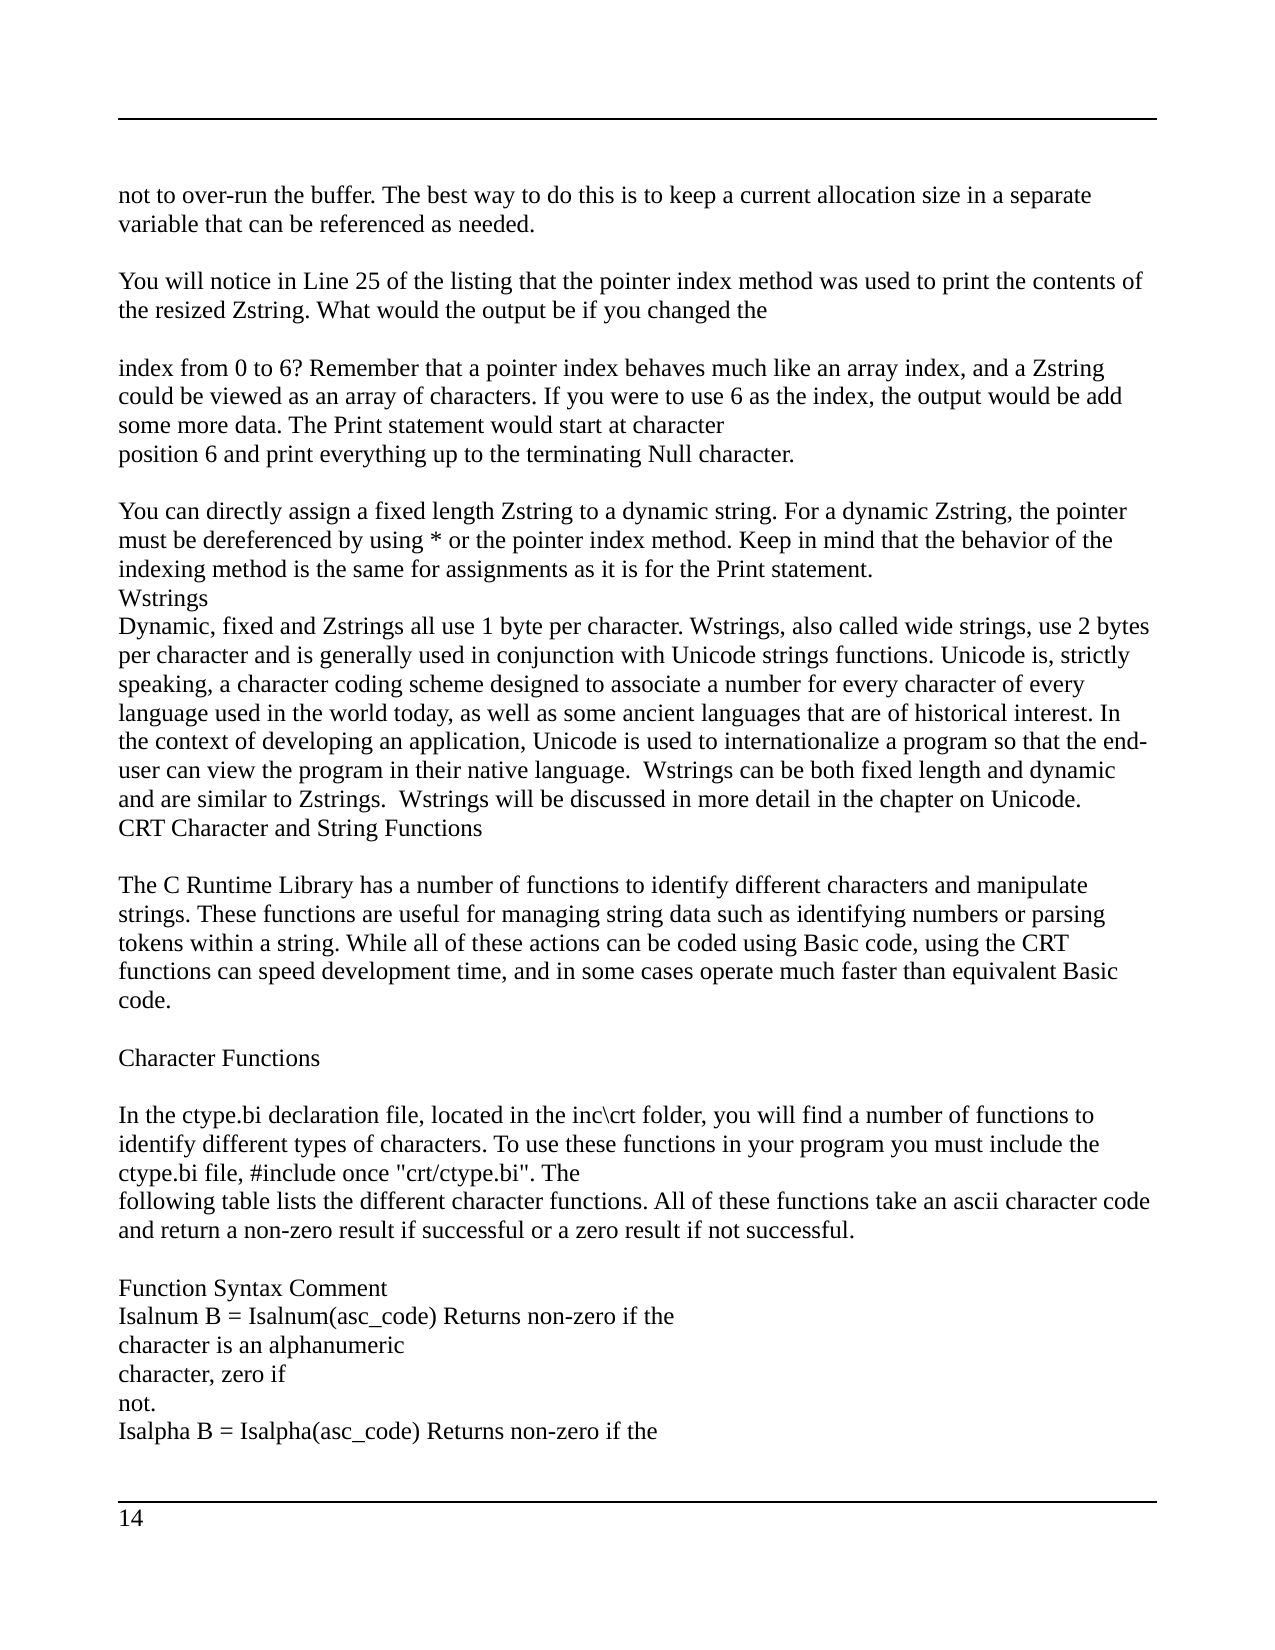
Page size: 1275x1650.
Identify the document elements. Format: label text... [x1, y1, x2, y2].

text not. [118, 1388, 1157, 1416]
text character, zero if [118, 1359, 1157, 1388]
text Function Syntax Comment [118, 1273, 1157, 1301]
text Isalnum B = Isalnum(asc_code) Returns non-zero if the [118, 1301, 1157, 1330]
text You will notice in Line 25 of the listing that the pointer index method was used to print the contents of the resized Zstring. What would the output be if you changed the [118, 266, 1157, 324]
text index from 0 to 6? Remember that a pointer index behaves much like an array index, and a Zstring could be viewed as an array of characters. If you were to use 6 as the index, the output would be add some more data. The Print statement would start at character [118, 353, 1157, 439]
text Dynamic, fixed and Zstrings all use 1 byte per character. Wstrings, also called wide strings, use 2 bytes per character and is generally used in conjunction with Unicode strings functions. Unicode is, strictly speaking, a character coding scheme designed to associate a number for every character of every language used in the world today, as well as some ancient languages that are of historical interest. In the context of developing an application, Unicode is used to internationalize a program so that the end-user can view the program in their native language. Wstrings can be both fixed length and dynamic and are similar to Zstrings. Wstrings will be discussed in more detail in the chapter on Unicode. [118, 611, 1157, 813]
text position 6 and print everything up to the terminating Null character. [118, 439, 1157, 468]
text Isalpha B = Isalpha(asc_code) Returns non-zero if the [118, 1416, 1157, 1445]
text You can directly assign a fixed length Zstring to a dynamic string. For a dynamic Zstring, the pointer must be dereferenced by using * or the pointer index method. Keep in mind that the behavior of the indexing method is the same for assignments as it is for the Print statement. [118, 496, 1157, 583]
text Wstrings [118, 583, 1157, 611]
text The C Runtime Library has a number of functions to identify different characters and manipulate strings. These functions are useful for managing string data such as identifying numbers or parsing tokens within a string. While all of these actions can be coded using Basic code, using the CRT functions can speed development time, and in some cases operate much faster than equivalent Basic code. [118, 870, 1157, 1014]
text following table lists the different character functions. All of these functions take an ascii character code and return a non-zero result if successful or a zero result if not successful. [118, 1186, 1157, 1244]
text In the ctype.bi declaration file, located in the inc\crt folder, you will find a number of functions to identify different types of characters. To use these functions in your program you must include the ctype.bi file, #include once "crt/ctype.bi". The [118, 1100, 1157, 1186]
text CRT Character and String Functions [118, 813, 1157, 841]
text not to over-run the buffer. The best way to do this is to keep a current allocation size in a separate variable that can be referenced as needed. [118, 180, 1157, 238]
text character is an alphanumeric [118, 1330, 1157, 1359]
text Character Functions [118, 1043, 1157, 1071]
